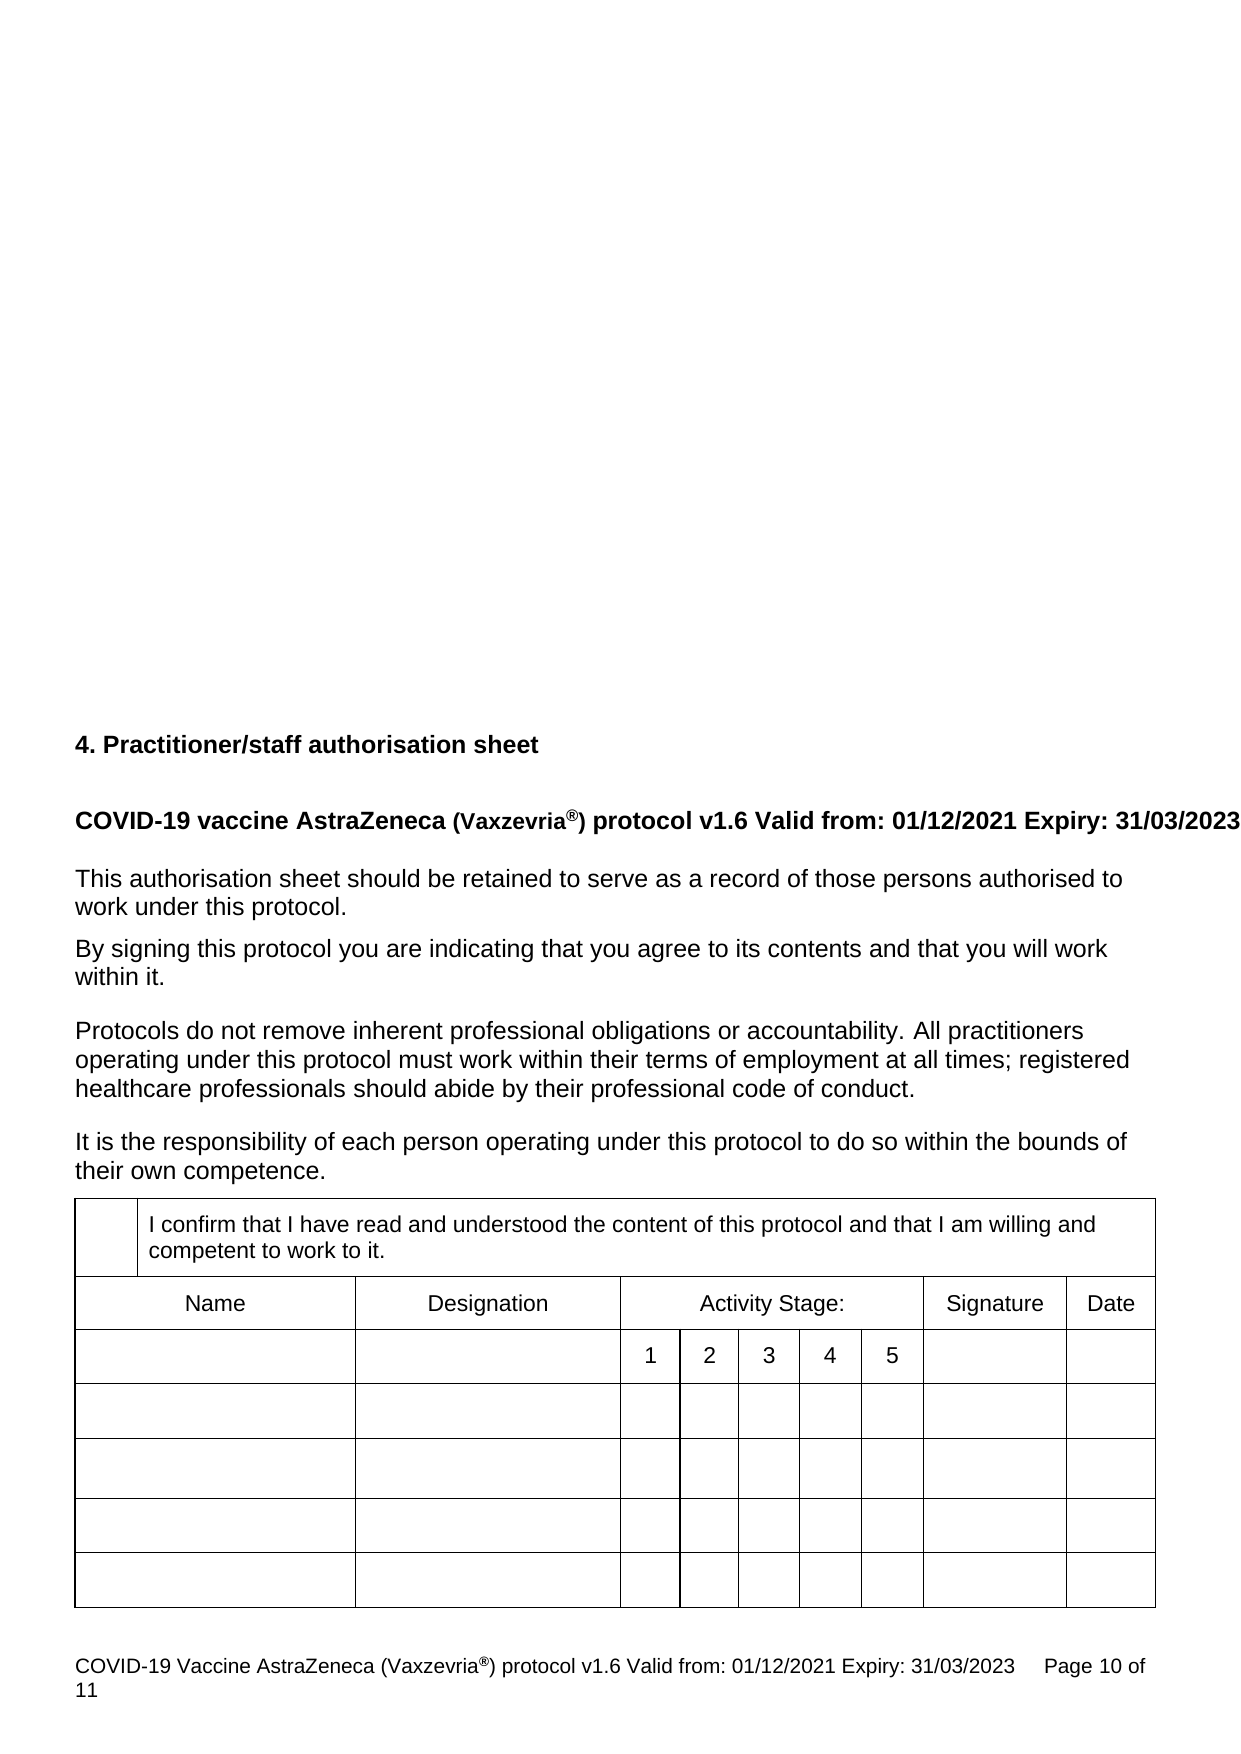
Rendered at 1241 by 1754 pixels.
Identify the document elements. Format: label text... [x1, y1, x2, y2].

table_cell [862, 1553, 923, 1607]
table_cell [76, 1384, 355, 1438]
table_cell [739, 1499, 799, 1552]
table_cell [1067, 1499, 1155, 1552]
text This authorisation sheet should be retained to serve as a record of those persons authorised to work under this protocol. [75, 864, 1165, 921]
table_cell [621, 1384, 679, 1438]
table_cell [862, 1384, 923, 1438]
table_cell 5 [862, 1330, 923, 1383]
table_cell [924, 1384, 1066, 1438]
text COVID-19 vaccine AstraZeneca (Vaxzevria®) protocol v1.6 Valid from: 01/12/2021 Expiry: 31/03/2023 [75, 806, 1240, 835]
table_cell [862, 1499, 923, 1552]
table_cell [621, 1499, 679, 1552]
table_cell [76, 1439, 355, 1497]
table_cell 1 [621, 1330, 679, 1383]
table_cell [356, 1499, 620, 1552]
table_cell [76, 1330, 355, 1383]
table_cell [621, 1439, 679, 1497]
text Protocols do not remove inherent professional obligations or accountability. All practitioners operating under this protocol must work within their terms of employment at all times; registered healthcare professionals should abide by their professional code of conduct. [75, 1016, 1165, 1102]
table_header [76, 1199, 137, 1276]
text It is the responsibility of each person operating under this protocol to do so within the bounds of their own competence. [75, 1127, 1165, 1185]
table_cell [1067, 1384, 1155, 1438]
table_cell [1067, 1553, 1155, 1607]
table_cell Name [76, 1277, 355, 1328]
table_cell [356, 1439, 620, 1497]
table_cell [681, 1384, 738, 1438]
table_cell 2 [681, 1330, 738, 1383]
table_header I confirm that I have read and understood the content of this protocol and that I am willing and competent to work to it. [138, 1199, 1155, 1276]
table_cell [862, 1439, 923, 1497]
table_cell [356, 1384, 620, 1438]
table_cell [800, 1439, 861, 1497]
table_cell [924, 1553, 1066, 1607]
table_cell Designation [356, 1277, 620, 1328]
table_cell [621, 1553, 679, 1607]
table_cell [76, 1499, 355, 1552]
table_cell [356, 1330, 620, 1383]
table_cell [681, 1439, 738, 1497]
table_cell [800, 1384, 861, 1438]
table_cell [739, 1439, 799, 1497]
table_cell [800, 1553, 861, 1607]
table_cell [681, 1499, 738, 1552]
table_cell [76, 1553, 355, 1607]
table_cell [1067, 1330, 1155, 1383]
table_cell [739, 1384, 799, 1438]
text By signing this protocol you are indicating that you agree to its contents and that you will work within it. [75, 934, 1165, 991]
text 4. Practitioner/staff authorisation sheet [75, 730, 1165, 759]
table_cell [924, 1439, 1066, 1497]
table_cell Date [1067, 1277, 1155, 1328]
table_cell [924, 1330, 1066, 1383]
table_cell [800, 1499, 861, 1552]
table_cell [681, 1553, 738, 1607]
table_cell Activity Stage: [621, 1277, 923, 1328]
table_cell Signature [924, 1277, 1066, 1328]
table_cell [356, 1553, 620, 1607]
table_cell [924, 1499, 1066, 1552]
table_cell [1067, 1439, 1155, 1497]
table_cell 3 [739, 1330, 799, 1383]
table_cell 4 [800, 1330, 861, 1383]
table_cell [739, 1553, 799, 1607]
